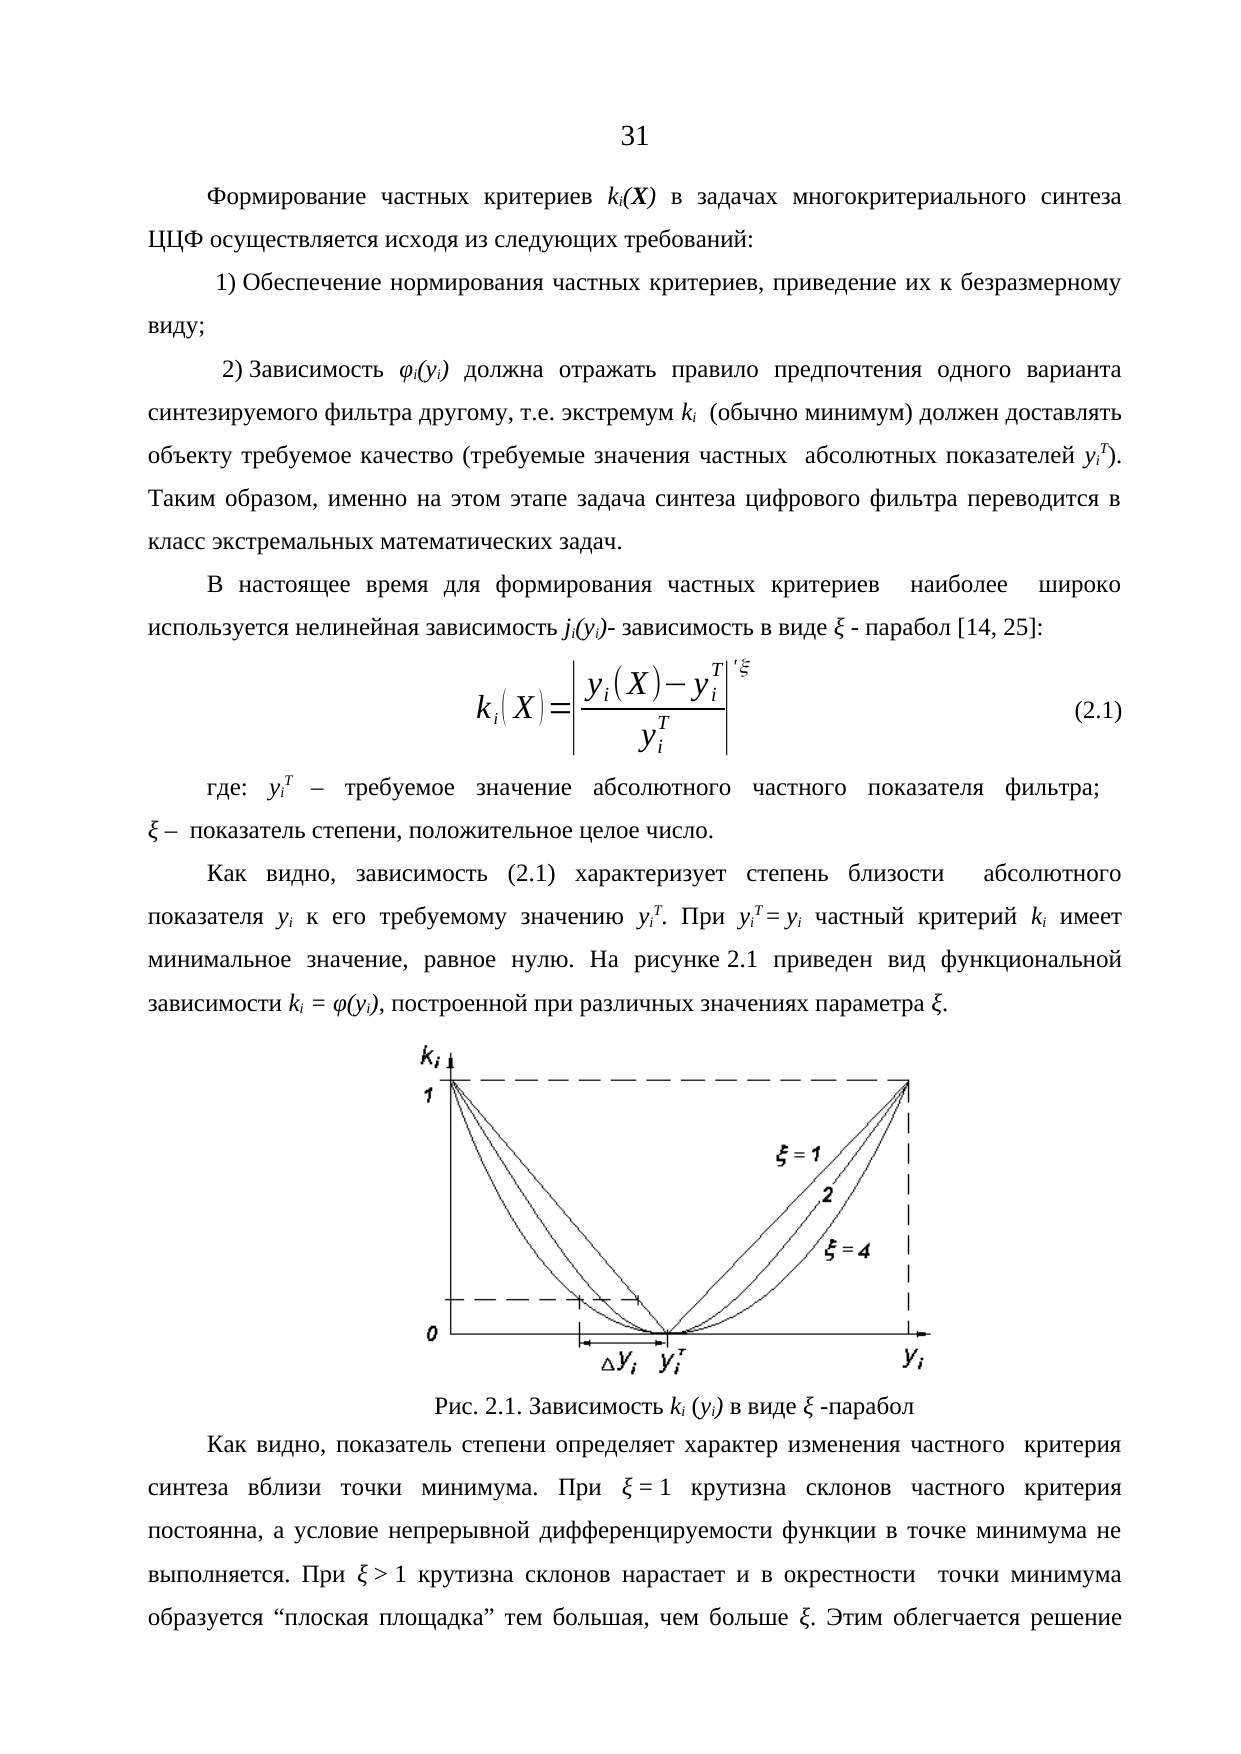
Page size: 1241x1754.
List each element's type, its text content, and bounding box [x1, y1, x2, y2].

text В настоящее время для формирования частных критериев наиболее широко используется нелинейная зависимость ji(yi)- зависимость в виде ξ - парабол [14, 25]: [148, 569, 1122, 641]
text 2) Зависимость φi(yi) должна отражать правило предпочтения одного варианта синтезируемого фильтра другому, т.е. экстремум ki (обычно минимум) должен доставлять объекту требуемое качество (требуемые значения частных абсолютных показателей yiT). Таким образом, именно на этом этапе задача синтеза цифрового фильтра переводится в класс экстремальных математических задач. [148, 354, 1122, 555]
text 1) Обеспечение нормирования частных критериев, приведение их к безразмерному виду; [148, 267, 1122, 339]
picture [403, 1031, 945, 1391]
text Как видно, зависимость (2.1) характеризует степень близости абсолютного показателя yi к его требуемому значению yiT. При yiT = yi частный критерий ki имеет минимальное значение, равное нулю. На рисунке 2.1 приведен вид функциональной зависимости ki = φ(yi), построенной при различных значениях параметра ξ. [148, 858, 1122, 1016]
text Как видно, показатель степени определяет характер изменения частного критерия синтеза вблизи точки минимума. При ξ = 1 крутизна склонов частного критерия постоянна, а условие непрерывной дифференцируемости функции в точке минимума не выполняется. При ξ > 1 крутизна склонов нарастает и в окрестности точки минимума образуется “плоская площадка” тем большая, чем больше ξ. Этим облегчается решение [148, 1429, 1122, 1631]
text Формирование частных критериев ki(X) в задачах многокритериального синтеза ЦЦФ осуществляется исходя из следующих требований: [148, 181, 1122, 253]
text (2.1) [148, 656, 1122, 758]
table_header [945, 1031, 973, 1391]
table_header [316, 1031, 403, 1391]
table_cell Рис. 2.1. Зависимость ki (yi) в виде ξ -парабол [316, 1391, 973, 1423]
text где: yiT – требуемое значение абсолютного частного показателя фильтра; ξ – показатель степени, положительное целое число. [148, 772, 1122, 844]
